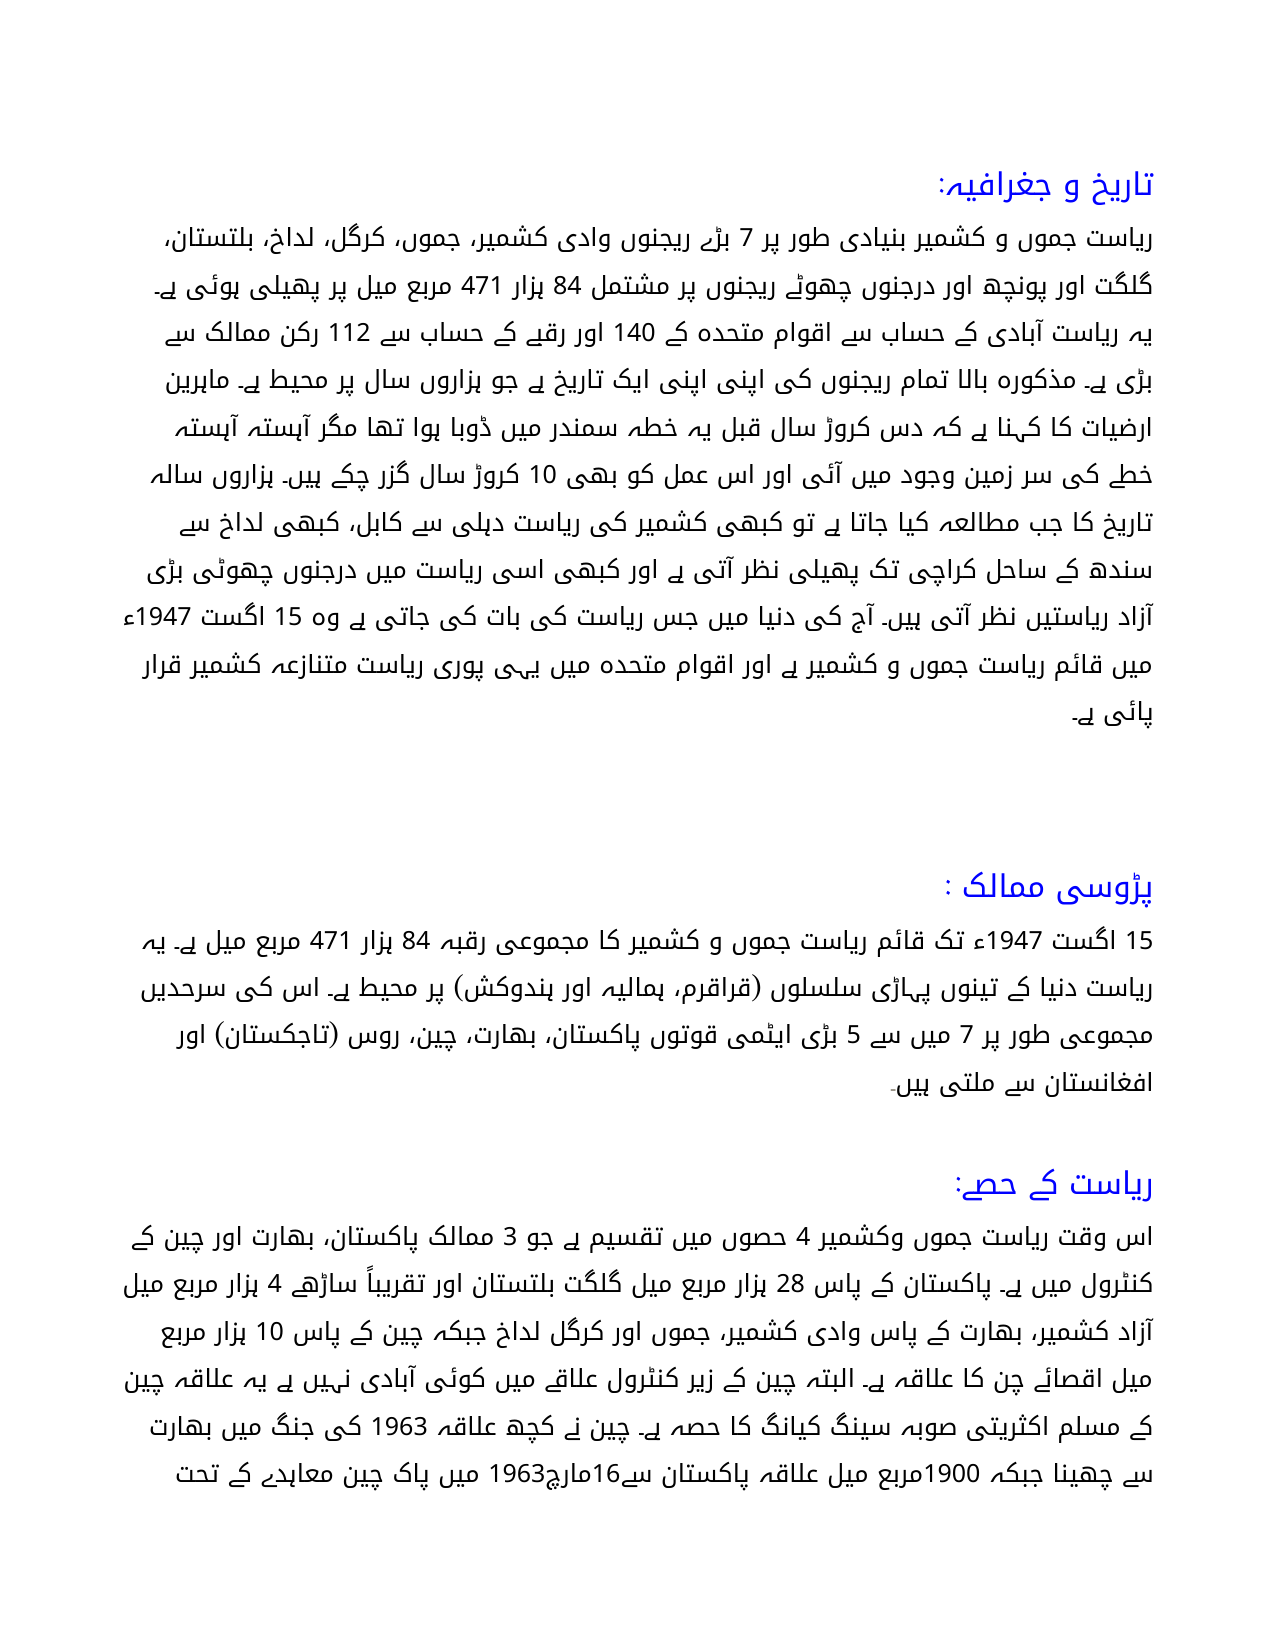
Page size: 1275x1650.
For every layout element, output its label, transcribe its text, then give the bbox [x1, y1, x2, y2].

text تاریخ و جغرافیہ: ریاست جموں و کشمیر بنیادی طور پر 7 بڑے ریجنوں وادی کشمیر، جموں، کرگل، لداخ، بلتستان، گلگت اور پونچھ اور درجنوں چھوٹے ریجنوں پر مشتمل 84 ہزار 471 مربع میل پر پھیلی ہوئی ہے۔ یہ ریاست آبادی کے حساب سے اقوام متحدہ کے 140 اور رقبے کے حساب سے 112 رکن ممالک سے بڑی ہے۔ مذکورہ بالا تمام ریجنوں کی اپنی اپنی ایک تاریخ ہے جو ہزاروں سال پر محیط ہے۔ ماہرین ارضیات کا کہنا ہے کہ دس کروڑ سال قبل یہ خطہ سمندر میں ڈوبا ہوا تھا مگر آہستہ آہستہ خطے کی سر زمین وجود میں آئی اور اس عمل کو بھی 10 کروڑ سال گزر چکے ہیں۔ ہزاروں سالہ تاریخ کا جب مطالعہ کیا جاتا ہے تو کبھی کشمیر کی ریاست دہلی سے کابل، کبھی لداخ سے سندھ کے ساحل کراچی تک پھیلی نظر آتی ہے اور کبھی اسی ریاست میں درجنوں چھوٹی بڑی آزاد ریاستیں نظر آتی ہیں۔ آج کی دنیا میں جس ریاست کی بات کی جاتی ہے وہ 15 اگست 1947ء میں قائم ریاست جموں و کشمیر ہے اور اقوام متحدہ میں یہی پوری ریاست متنازعہ کشمیر قرار پائی ہے۔ [121, 155, 1154, 770]
text پڑوسی ممالک : 15 اگست 1947ء تک قائم ریاست جموں و کشمیر کا مجموعی رقبہ 84 ہزار 471 مربع میل ہے۔ یہ ریاست دنیا کے تینوں پہاڑی سلسلوں (قراقرم، ہمالیہ اور ہندوکش) پر محیط ہے۔ اس کی سرحدیں مجموعی طور پر 7 میں سے 5 بڑی ایٹمی قوتوں پاکستان، بھارت، چین، روس (تاجکستان) اور افغانستان سے ملتی ہیں۔ ریاست کے حصے: اس وقت ریاست جموں وکشمیر 4 حصوں میں تقسیم ہے جو 3 ممالک پاکستان، بھارت اور چین کے کنٹرول میں ہے۔ پاکستان کے پاس 28 ہزار مربع میل گلگت بلتستان اور تقریباً ساڑھے 4 ہزار مربع میل آزاد کشمیر، بھارت کے پاس وادی کشمیر، جموں اور کرگل لداخ جبکہ چین کے پاس 10 ہزار مربع میل اقصائے چن کا علاقہ ہے۔ البتہ چین کے زیر کنٹرول علاقے میں کوئی آبادی نہیں ہے یہ علاقہ چین کے مسلم اکثریتی صوبہ سینگ کیانگ کا حصہ ہے۔ چین نے کچھ علاقہ 1963 کی جنگ میں بھارت سے چھینا جبکہ 1900مربع میل علاقہ پاکستان سے16مارچ1963 میں پاک چین معاہدے کے تحت عارضی طور پر حاصل کیا ہے۔ کشمیریوں کی بدقسمتی کا آغاز: کشمیریوں کی بدقسمتی کا آغاز 16 مارچ 1846 میں معاہدہ امرتسر کے ساتھ ہی ہوا جس کے ذریعے گلاب سنگھ نے انگریز سے 75 لاکھ نانک شاہی میں جموں و کشمیر اور ہزارہ کا علاقہ خرید کر غلام بنایا جبکہ گلگت بلتستان، کرگل اور لداخ کے علاقوں پر قبضہ کر کے ایک مضبوط اور مستحکم ریاست قائم کی، مہاراجہ کشمیر نے مسلمانوں پر ظلم و ستم کی انتہا کردی کیونکہ حکمراں طبقہ اقلیتی تھا جبکہ خطے کی 85 فیصد آبادی مسلمانوں کی تھی اس لئے حکمراں ہمیشہ مسلمانوں سے ہی خطرہ محسوس کرتے تھے۔ مہاراجہ نے مسلمانوں کو پسماندہ رکھنے کے لئے بڑی کوششیں کیں یہی وجہ ہے کہ 1846 کے بعد ڈوگرہ حکمرانوں کے خلاف 1931 تک کوئی نمایاں آواز نہیں اٹھی اگرچہ اس عرصے میں مسلمانوں کی نصف درجن سے زائد انجمنیں یا جماعتیں بن چکی تھیں مگر ڈوگرہ کے ظلم و ستم کی وجہ سے مسلمان سر نہ اٹھا سکے۔ جدوجہد کا آغاز: ہم جب ریاست جموں و کشمیر کا جائزہ لیتے ہیں تو ڈوگرہ حکمرانوں کے دور میں 1924 تک سیاسی خاموشی نظر آتی ہے۔ یہ خاموشی 1924 میں اس وقت ٹوٹی جب سرینگر میں کام کرنے والے ریشم کے کارخانوں کے مزدوروں نے اپنے اوپر ہونے والے مظالم کے خلاف آواز اٹھائی اور پوری ریاست نے ان کی آواز میں آواز ملائی اور یوں پوری ریاست سراپا احتجاج بن گئی، اس تحریک کو بھی ڈوگروں نے طاقت کے زور پر ختم کرنے کی کوشش کی، وقتی طور پر یہ تحریک کمزور ضرور ہوئی مگر اس کے بعد ریاست کے عوام میں بیداری آئی اور آزادی کا جذبہ توانا ہوا۔ [121, 810, 1154, 1498]
